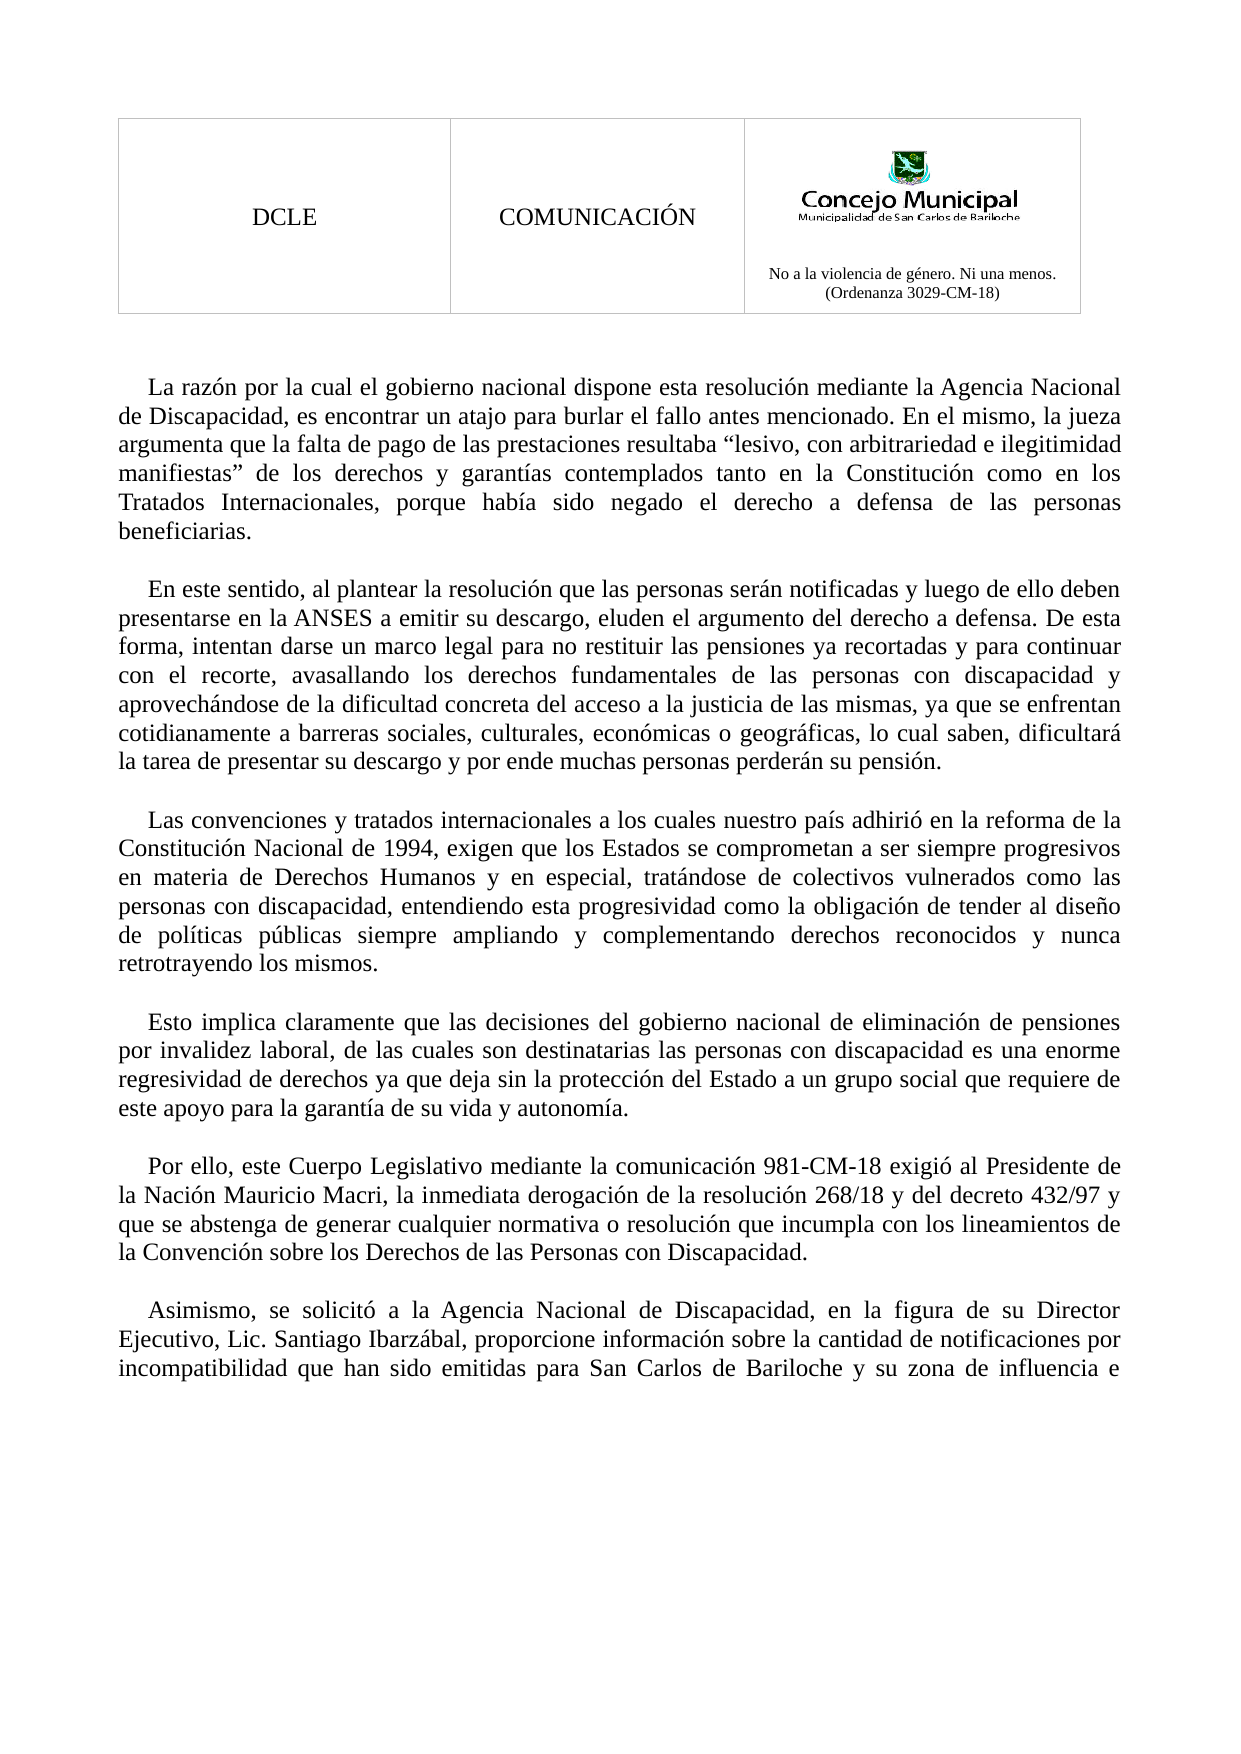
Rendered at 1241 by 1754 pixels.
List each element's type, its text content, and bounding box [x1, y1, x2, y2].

text Las convenciones y tratados internacionales a los cuales nuestro país adhirió en la reforma de la Constitución Nacional de 1994, exigen que los Estados se comprometan a ser siempre progresivos en materia de Derechos Humanos y en especial, tratándose de colectivos vulnerados como las personas con discapacidad, entendiendo esta progresividad como la obligación de tender al diseño de políticas públicas siempre ampliando y complementando derechos reconocidos y nunca retrotrayendo los mismos. [118, 805, 1122, 977]
text La razón por la cual el gobierno nacional dispone esta resolución mediante la Agencia Nacional de Discapacidad, es encontrar un atajo para burlar el fallo antes mencionado. En el mismo, la jueza argumenta que la falta de pago de las prestaciones resultaba “lesivo, con arbitrariedad e ilegitimidad manifiestas” de los derechos y garantías contemplados tanto en la Constitución como en los Tratados Internacionales, porque había sido negado el derecho a defensa de las personas beneficiarias. [118, 372, 1122, 544]
text Asimismo, se solicitó a la Agencia Nacional de Discapacidad, en la figura de su Director Ejecutivo, Lic. Santiago Ibarzábal, proporcione información sobre la cantidad de notificaciones por incompatibilidad que han sido emitidas para San Carlos de Bariloche y su zona de influencia e [118, 1296, 1122, 1382]
text Esto implica claramente que las decisiones del gobierno nacional de eliminación de pensiones por invalidez laboral, de las cuales son destinatarias las personas con discapacidad es una enorme regresividad de derechos ya que deja sin la protección del Estado a un grupo social que requiere de este apoyo para la garantía de su vida y autonomía. [118, 1007, 1122, 1122]
text Por ello, este Cuerpo Legislativo mediante la comunicación 981-CM-18 exigió al Presidente de la Nación Mauricio Macri, la inmediata derogación de la resolución 268/18 y del decreto 432/97 y que se abstenga de generar cualquier normativa o resolución que incumpla con los lineamientos de la Convención sobre los Derechos de las Personas con Discapacidad. [118, 1151, 1122, 1266]
text En este sentido, al plantear la resolución que las personas serán notificadas y luego de ello deben presentarse en la ANSES a emitir su descargo, eluden el argumento del derecho a defensa. De esta forma, intentan darse un marco legal para no restituir las pensiones ya recortadas y para continuar con el recorte, avasallando los derechos fundamentales de las personas con discapacidad y aprovechándose de la dificultad concreta del acceso a la justicia de las mismas, ya que se enfrentan cotidianamente a barreras sociales, culturales, económicas o geográficas, lo cual saben, dificultará la tarea de presentar su descargo y por ende muchas personas perderán su pensión. [118, 574, 1122, 775]
